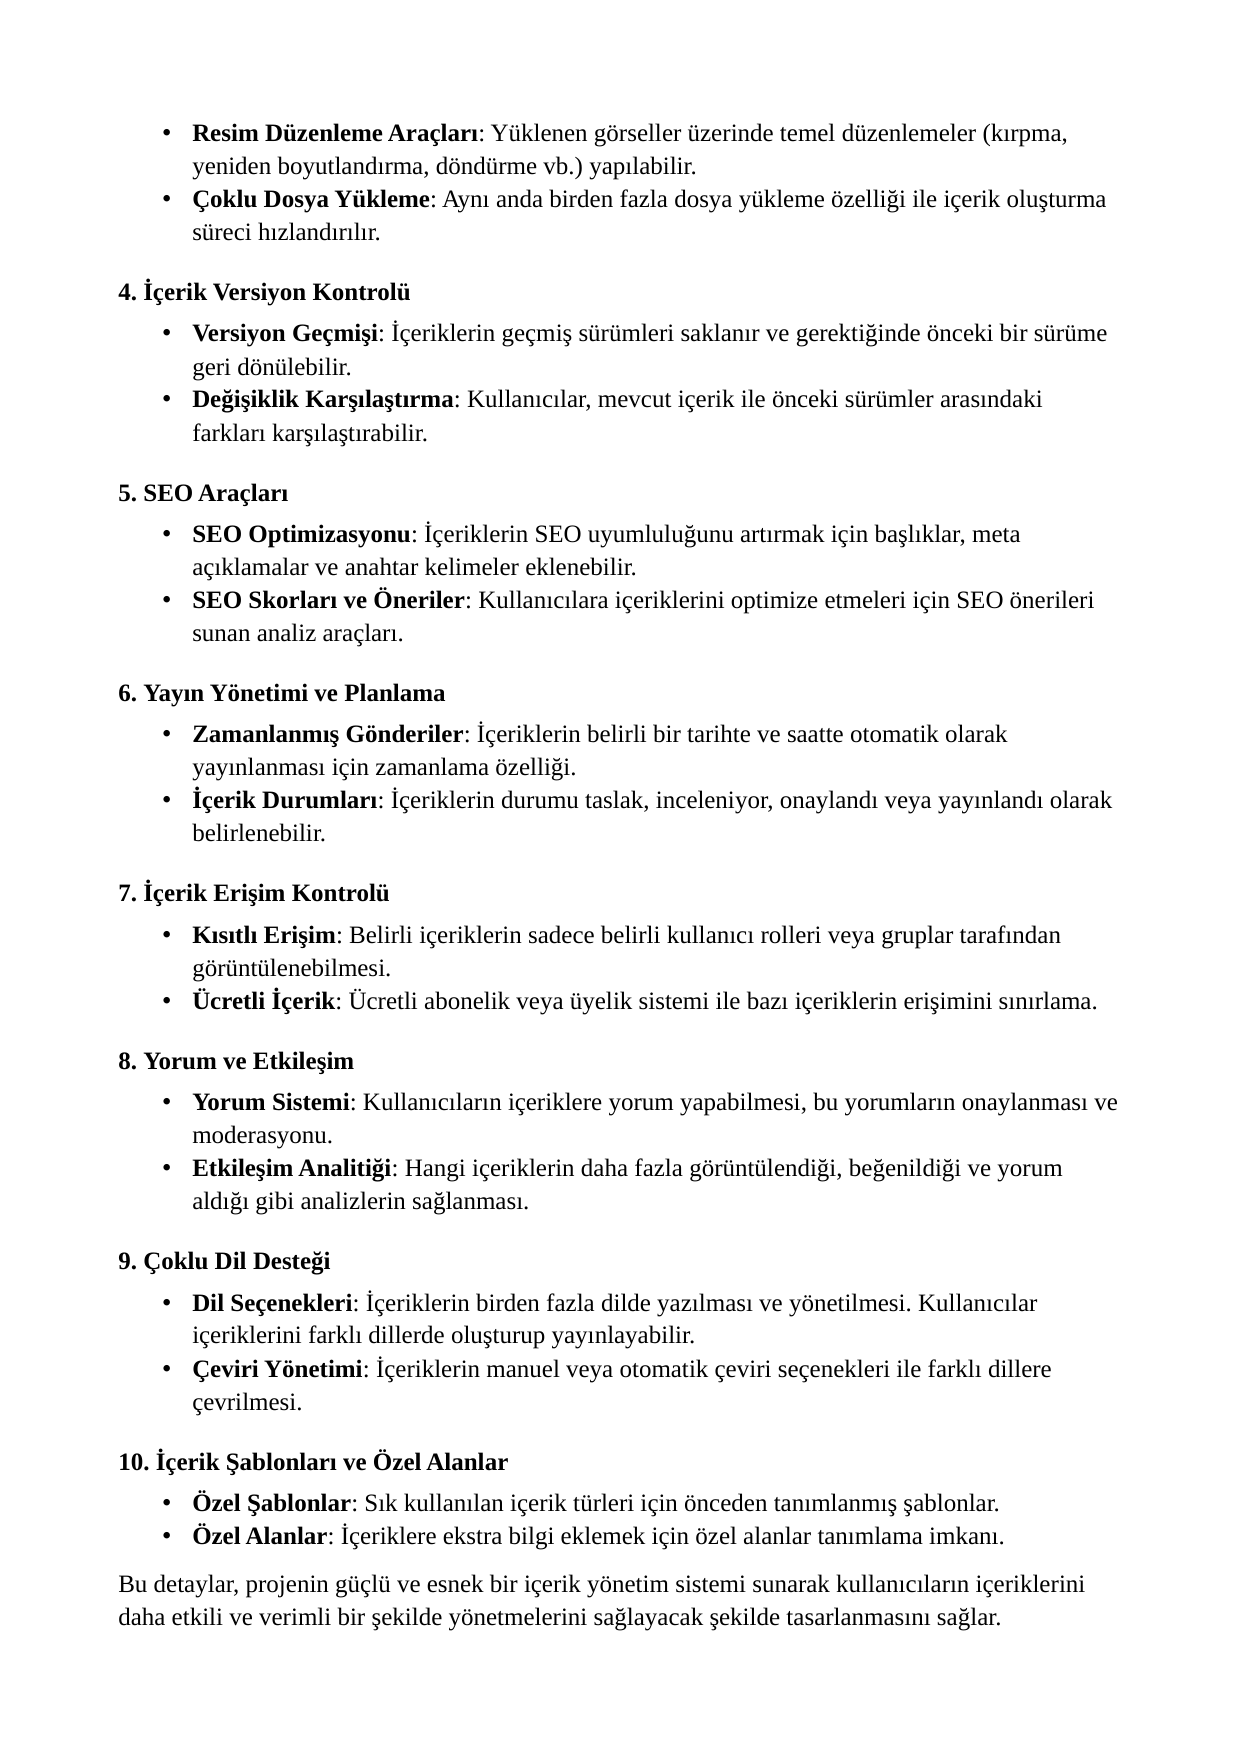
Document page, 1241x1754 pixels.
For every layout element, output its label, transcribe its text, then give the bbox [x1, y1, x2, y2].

list Dil Seçenekleri: İçeriklerin birden fazla dilde yazılması ve yönetilmesi. Kullanıcılar içeriklerini farklı dillerde oluşturup yayınlayabilir. [162, 1288, 1122, 1349]
list Özel Şablonlar: Sık kullanılan içerik türleri için önceden tanımlanmış şablonlar. [162, 1488, 1122, 1517]
list Versiyon Geçmişi: İçeriklerin geçmiş sürümleri saklanır ve gerektiğinde önceki bir sürüme geri dönülebilir. [162, 318, 1122, 380]
list SEO Optimizasyonu: İçeriklerin SEO uyumluluğunu artırmak için başlıklar, meta açıklamalar ve anahtar kelimeler eklenebilir. [162, 519, 1122, 581]
list Özel Alanlar: İçeriklere ekstra bilgi eklemek için özel alanlar tanımlama imkanı. [162, 1521, 1122, 1550]
subtitle 5. SEO Araçları [118, 478, 1122, 506]
list Etkileşim Analitiği: Hangi içeriklerin daha fazla görüntülendiği, beğenildiği ve yorum aldığı gibi analizlerin sağlanması. [162, 1153, 1122, 1215]
list Resim Düzenleme Araçları: Yüklenen görseller üzerinde temel düzenlemeler (kırpma, yeniden boyutlandırma, döndürme vb.) yapılabilir. [162, 118, 1122, 180]
list Ücretli İçerik: Ücretli abonelik veya üyelik sistemi ile bazı içeriklerin erişimini sınırlama. [162, 986, 1122, 1014]
list Zamanlanmış Gönderiler: İçeriklerin belirli bir tarihte ve saatte otomatik olarak yayınlanması için zamanlama özelliği. [162, 719, 1122, 781]
subtitle 7. İçerik Erişim Kontrolü [118, 878, 1122, 907]
list İçerik Durumları: İçeriklerin durumu taslak, inceleniyor, onaylandı veya yayınlandı olarak belirlenebilir. [162, 785, 1122, 847]
subtitle 9. Çoklu Dil Desteği [118, 1246, 1122, 1275]
list Çeviri Yönetimi: İçeriklerin manuel veya otomatik çeviri seçenekleri ile farklı dillere çevrilmesi. [162, 1354, 1122, 1415]
subtitle 6. Yayın Yönetimi ve Planlama [118, 678, 1122, 707]
subtitle 4. İçerik Versiyon Kontrolü [118, 277, 1122, 306]
text Bu detaylar, projenin güçlü ve esnek bir içerik yönetim sistemi sunarak kullanıcıların içeriklerini daha etkili ve verimli bir şekilde yönetmelerini sağlayacak şekilde tasarlanmasını sağlar. [118, 1569, 1122, 1630]
list Çoklu Dosya Yükleme: Aynı anda birden fazla dosya yükleme özelliği ile içerik oluşturma süreci hızlandırılır. [162, 184, 1122, 246]
list SEO Skorları ve Öneriler: Kullanıcılara içeriklerini optimize etmeleri için SEO önerileri sunan analiz araçları. [162, 585, 1122, 647]
list Yorum Sistemi: Kullanıcıların içeriklere yorum yapabilmesi, bu yorumların onaylanması ve moderasyonu. [162, 1087, 1122, 1149]
list Kısıtlı Erişim: Belirli içeriklerin sadece belirli kullanıcı rolleri veya gruplar tarafından görüntülenebilmesi. [162, 920, 1122, 982]
list Değişiklik Karşılaştırma: Kullanıcılar, mevcut içerik ile önceki sürümler arasındaki farkları karşılaştırabilir. [162, 384, 1122, 446]
subtitle 8. Yorum ve Etkileşim [118, 1046, 1122, 1075]
subtitle 10. İçerik Şablonları ve Özel Alanlar [118, 1447, 1122, 1476]
